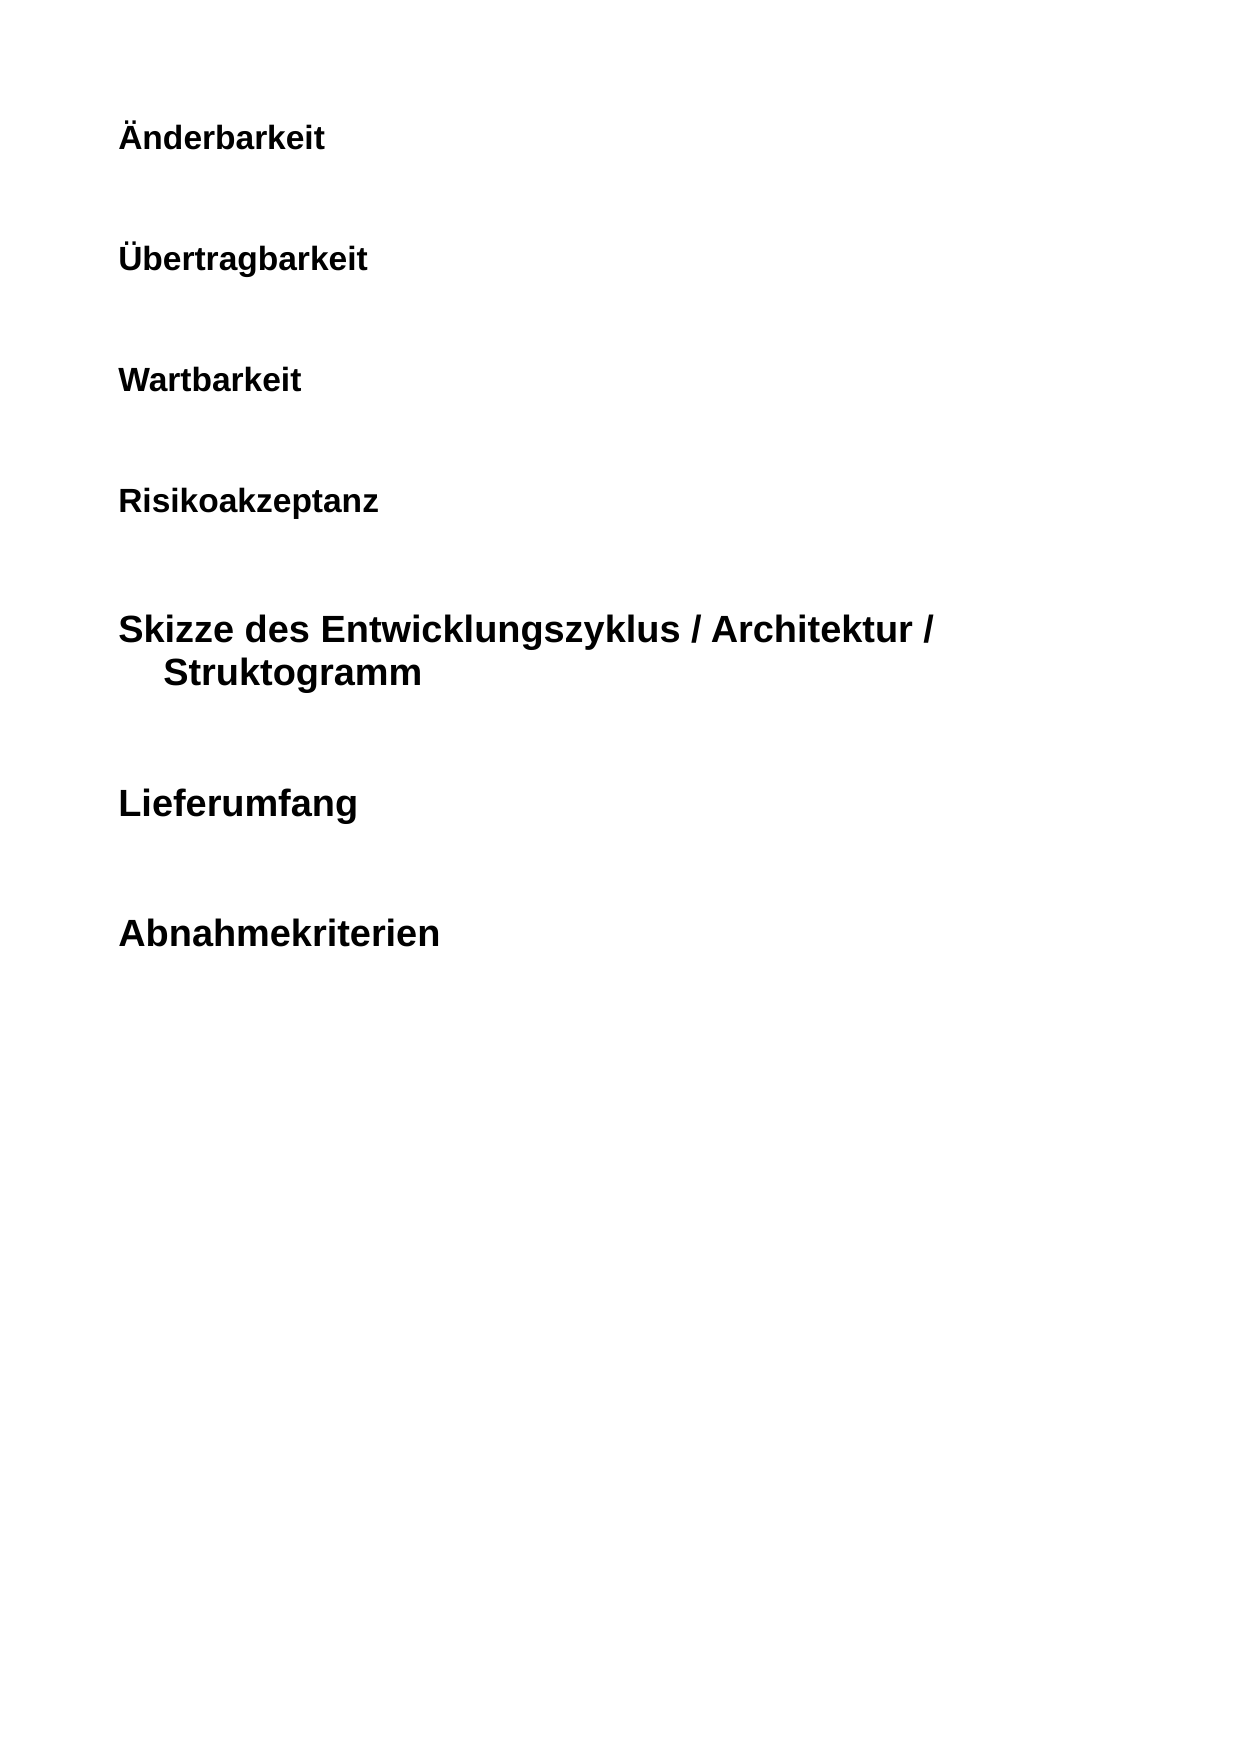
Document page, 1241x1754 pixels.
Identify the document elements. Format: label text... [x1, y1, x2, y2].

subtitle Risikoakzeptanz [118, 481, 1122, 520]
subtitle Übertragbarkeit [118, 239, 1122, 278]
subtitle Skizze des Entwicklungszyklus / Architektur / Struktogramm [118, 606, 1122, 694]
subtitle Lieferumfang [118, 780, 1122, 824]
subtitle Änderbarkeit [118, 118, 1122, 157]
subtitle Wartbarkeit [118, 360, 1122, 399]
subtitle Abnahmekriterien [118, 911, 1122, 954]
